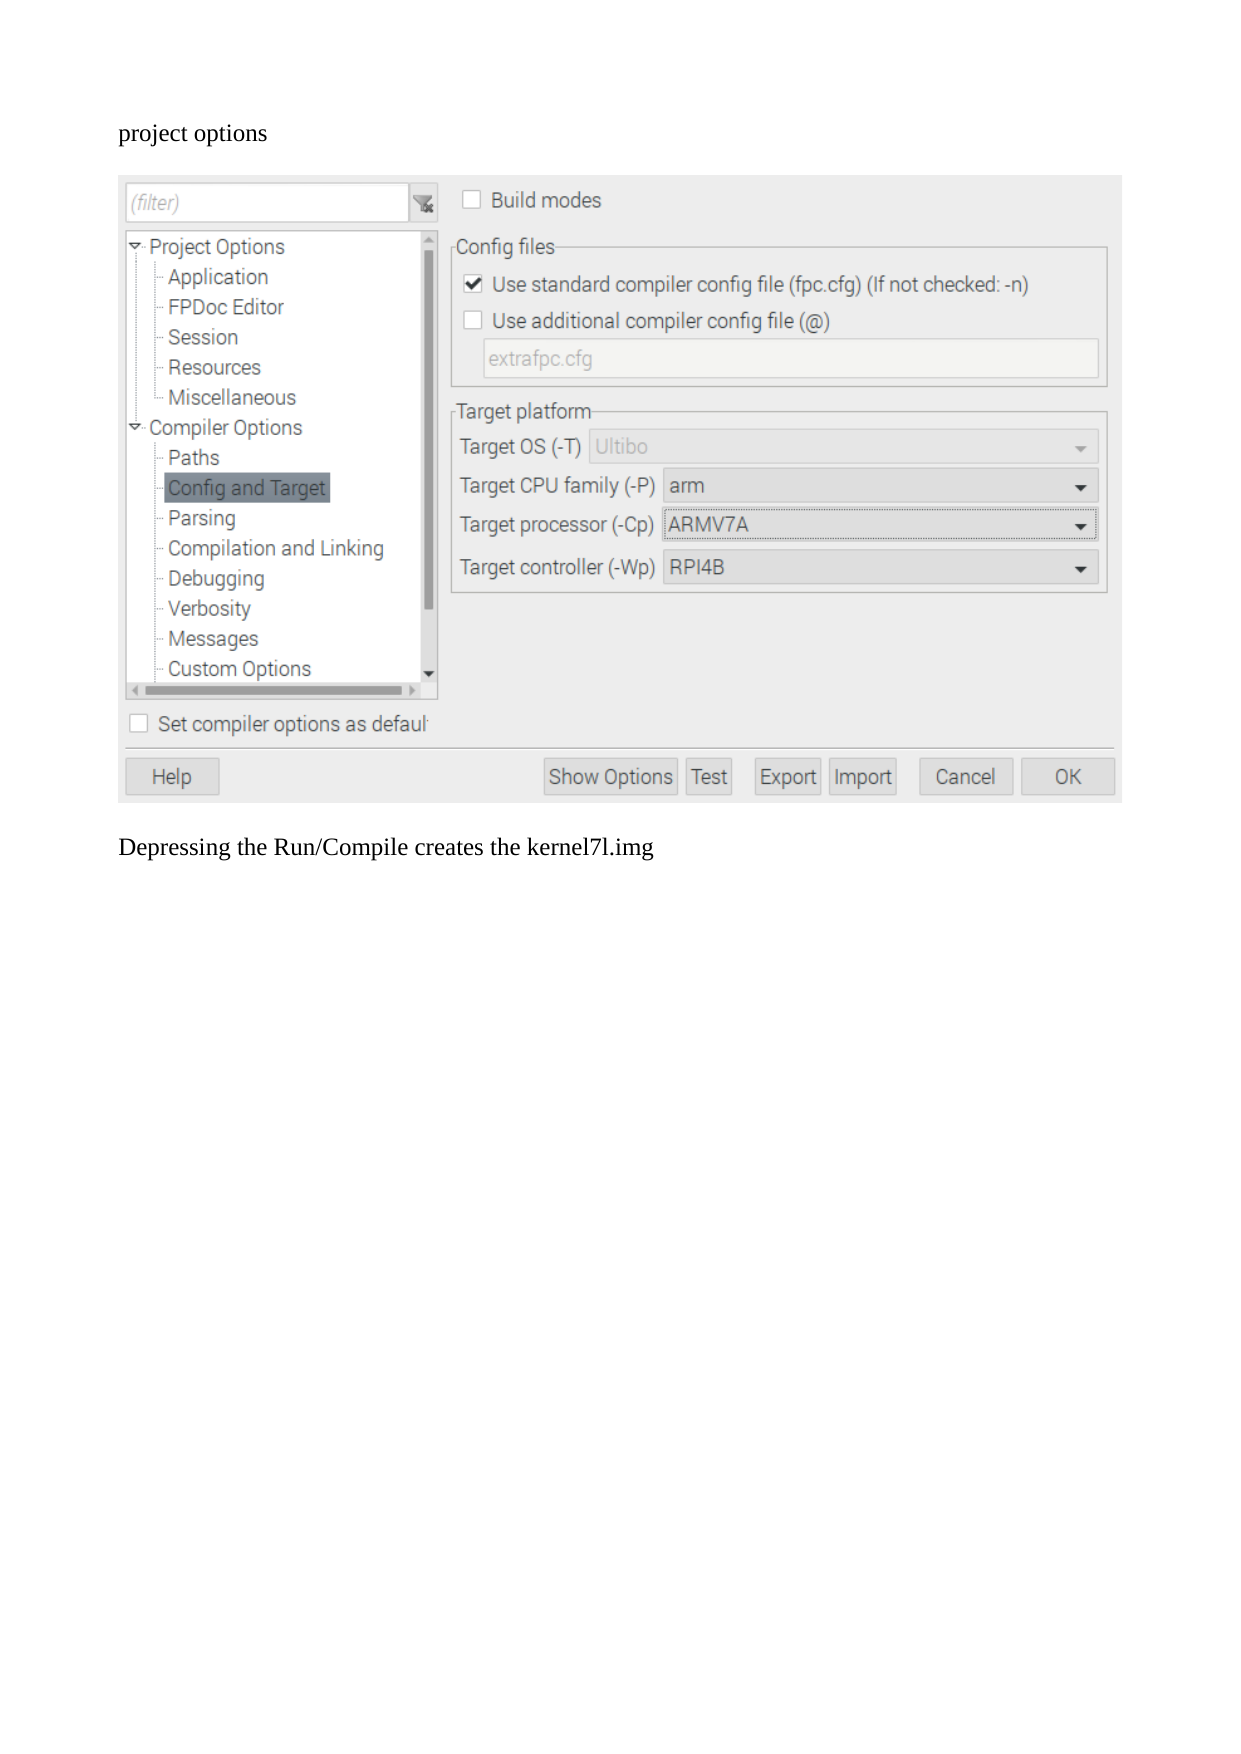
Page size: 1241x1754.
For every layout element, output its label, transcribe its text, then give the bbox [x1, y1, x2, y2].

picture [118, 175, 1123, 803]
text project options [118, 118, 1122, 147]
text Depressing the Run/Compile creates the kernel7l.img [118, 832, 1122, 861]
